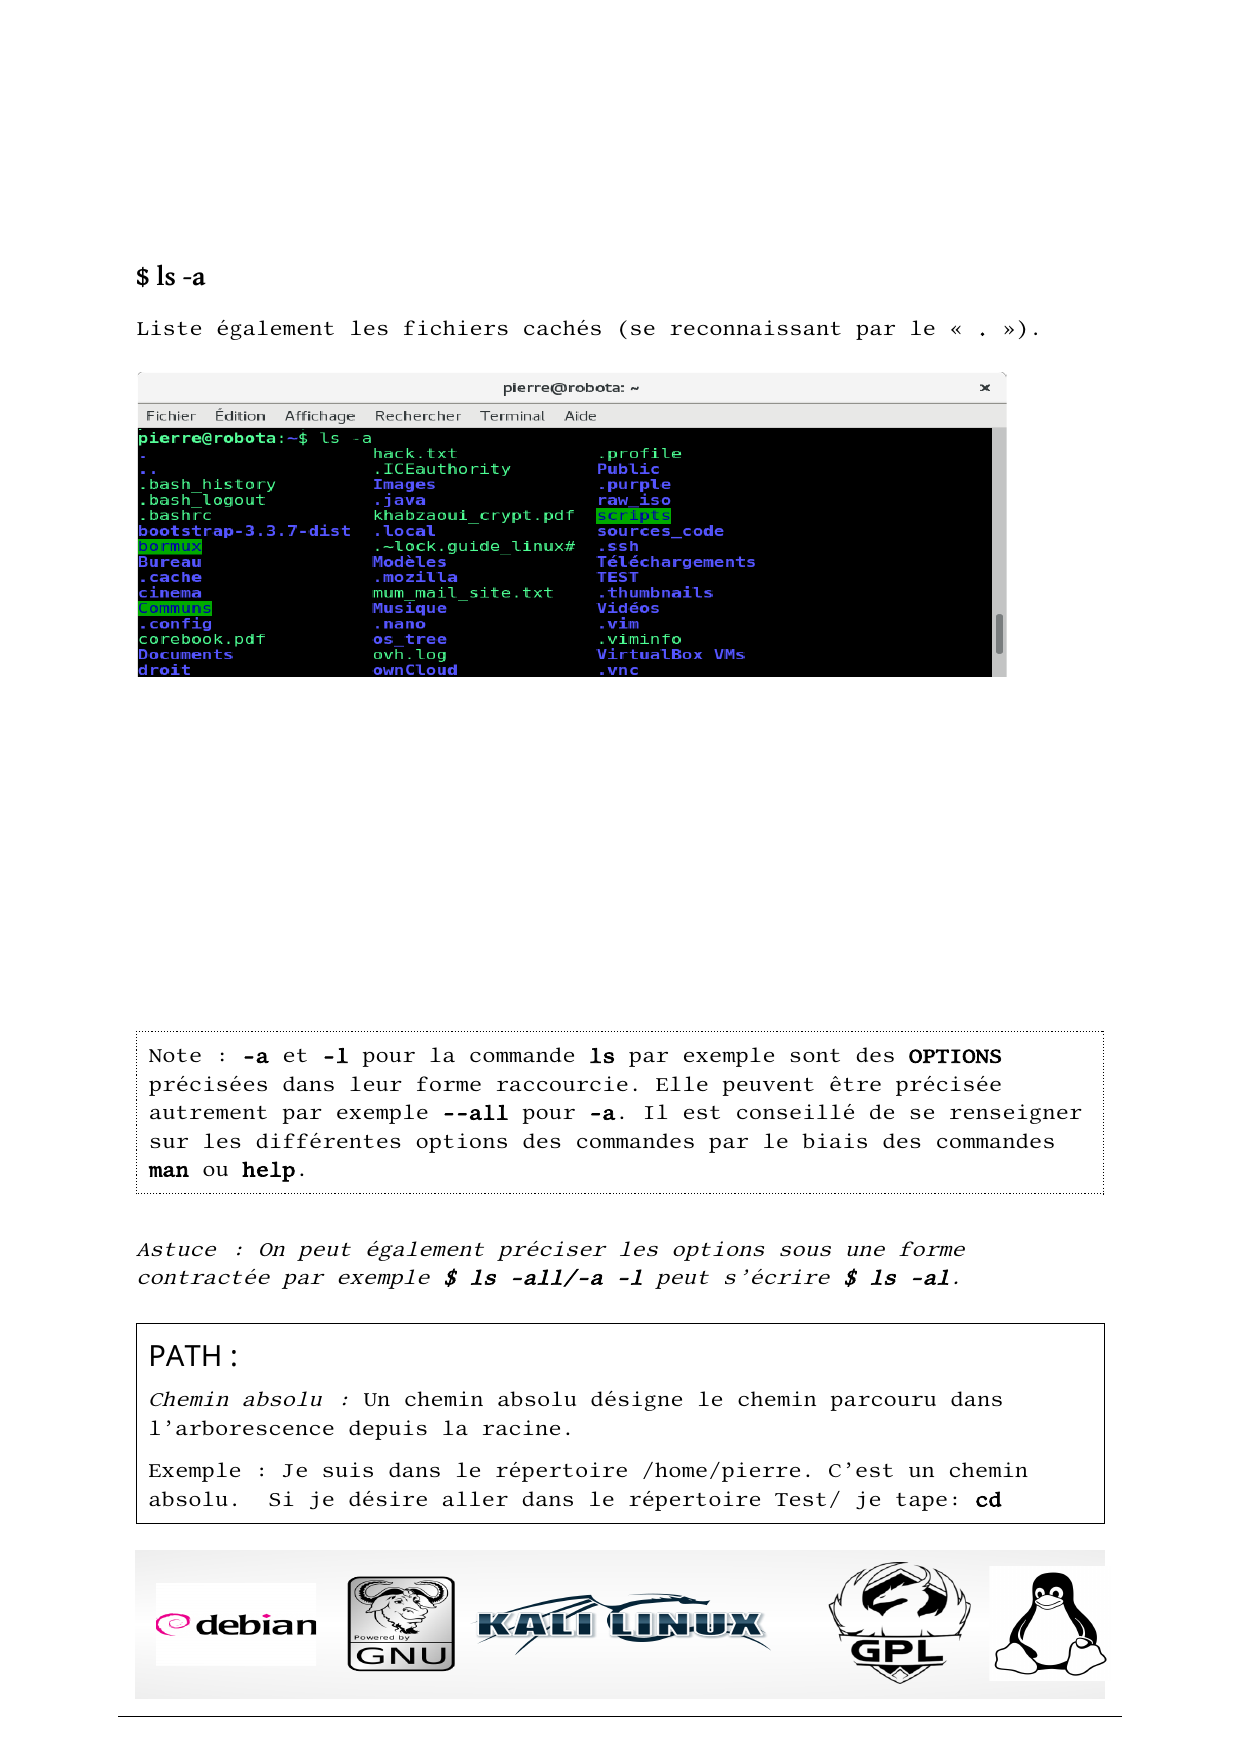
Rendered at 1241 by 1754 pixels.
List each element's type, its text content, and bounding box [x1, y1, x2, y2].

text Note : -a et -l pour la commande ls par exemple sont des OPTIONS précisées dans leur forme raccourcie. Elle peuvent être précisée autrement par exemple --all pour -a. Il est conseillé de se renseigner sur les différentes options des commandes par le biais des commandes man ou help. [136, 1031, 1104, 1194]
subtitle PATH : [137, 1324, 1104, 1375]
picture [828, 1562, 971, 1684]
picture [156, 1583, 317, 1666]
text Exemple : Je suis dans le répertoire /home/pierre. C’est un chemin absolu. Si je désire aller dans le répertoire Test/ je tape: cd [137, 1447, 1104, 1523]
picture [341, 1573, 782, 1674]
text Liste également les fichiers cachés (se reconnaissant par le « . »). [136, 317, 1104, 341]
text $ ls -a [136, 262, 1104, 293]
picture [137, 372, 1007, 677]
picture [989, 1566, 1112, 1681]
text Chemin absolu : Un chemin absolu désigne le chemin parcouru dans l’arborescence depuis la racine. [137, 1376, 1104, 1440]
text Astuce : On peut également préciser les options sous une forme contractée par exemple $ ls -all/-a -l peut s’écrire $ ls -al. [136, 1237, 1104, 1289]
